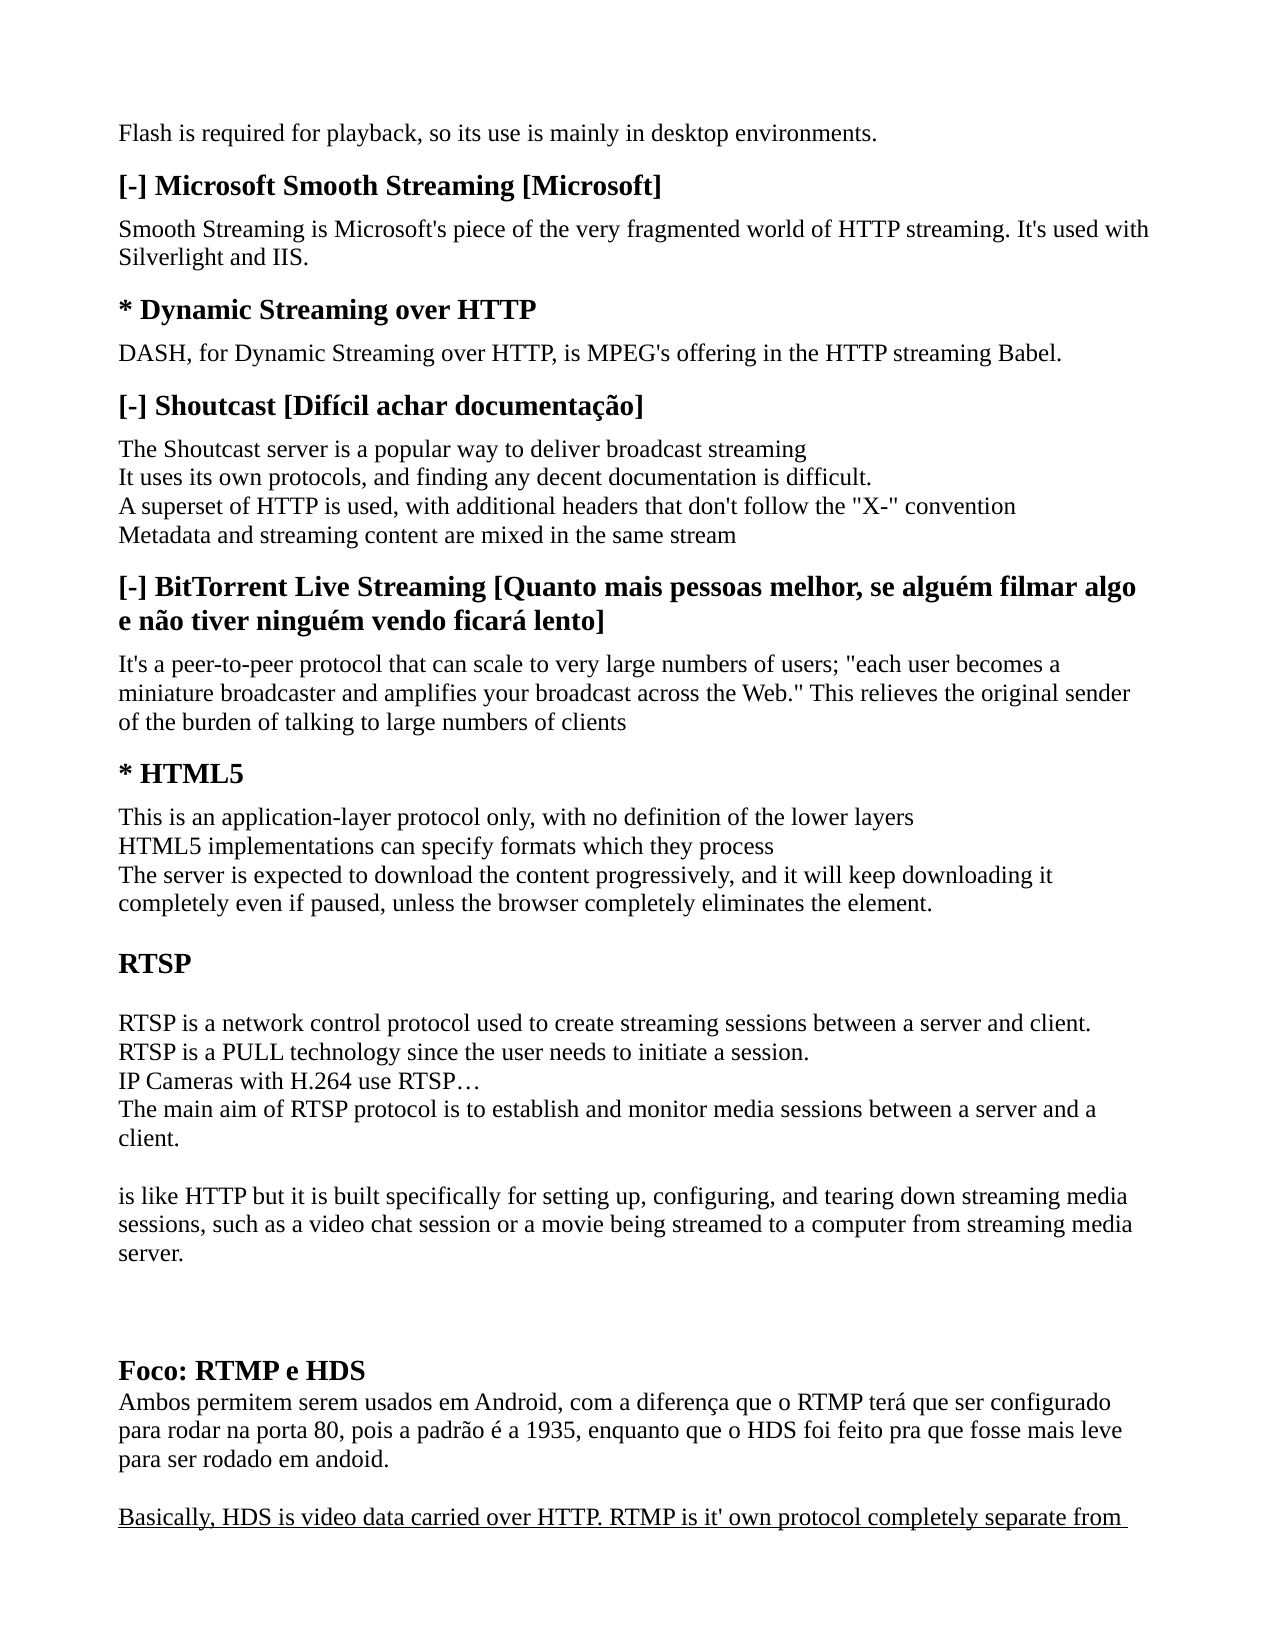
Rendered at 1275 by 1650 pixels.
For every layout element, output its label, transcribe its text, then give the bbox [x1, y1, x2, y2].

text DASH, for Dynamic Streaming over HTTP, is MPEG's offering in the HTTP streaming Babel. [118, 338, 1157, 367]
text RTSP [118, 946, 1157, 979]
text It's a peer-to-peer protocol that can scale to very large numbers of users; "each user becomes a miniature broadcaster and amplifies your broadcast across the Web." This relieves the original sender of the burden of talking to large numbers of clients [118, 649, 1157, 735]
subtitle [-] Microsoft Smooth Streaming [Microsoft] [118, 168, 1157, 201]
text is like HTTP but it is built specifically for setting up, configuring, and tearing down streaming media sessions, such as a video chat session or a movie being streamed to a computer from streaming media server. [118, 1181, 1157, 1267]
text HTML5 implementations can specify formats which they process [118, 831, 1157, 860]
text This is an application-layer protocol only, with no definition of the lower layers [118, 802, 1157, 831]
subtitle [-] Shoutcast [Difícil achar documentação] [118, 388, 1157, 421]
subtitle * HTML5 [118, 756, 1157, 790]
subtitle * Dynamic Streaming over HTTP [118, 292, 1157, 326]
text The Shoutcast server is a popular way to deliver broadcast streaming [118, 434, 1157, 462]
text IP Cameras with H.264 use RTSP… [118, 1066, 1157, 1094]
text Foco: RTMP e HDS [118, 1353, 1157, 1387]
text Basically, HDS is video data carried over HTTP. RTMP is it' own protocol completely separate from [118, 1502, 1157, 1531]
text It uses its own protocols, and finding any decent documentation is difficult. [118, 462, 1157, 491]
subtitle [-] BitTorrent Live Streaming [Quanto mais pessoas melhor, se alguém filmar algo e não tiver ninguém vendo ficará lento] [118, 569, 1157, 637]
text A superset of HTTP is used, with additional headers that don't follow the "X-" convention [118, 491, 1157, 520]
text The main aim of RTSP protocol is to establish and monitor media sessions between a server and a client. [118, 1094, 1157, 1152]
text RTSP is a network control protocol used to create streaming sessions between a server and client. [118, 1008, 1157, 1037]
text RTSP is a PULL technology since the user needs to initiate a session. [118, 1037, 1157, 1066]
text Smooth Streaming is Microsoft's piece of the very fragmented world of HTTP streaming. It's used with Silverlight and IIS. [118, 214, 1157, 271]
text The server is expected to download the content progressively, and it will keep downloading it completely even if paused, unless the browser completely eliminates the element. [118, 860, 1157, 917]
text Metadata and streaming content are mixed in the same stream [118, 520, 1157, 549]
text Flash is required for playback, so its use is mainly in desktop environments. [118, 118, 1157, 147]
text Ambos permitem serem usados em Android, com a diferença que o RTMP terá que ser configurado para rodar na porta 80, pois a padrão é a 1935, enquanto que o HDS foi feito pra que fosse mais leve para ser rodado em andoid. [118, 1387, 1157, 1473]
